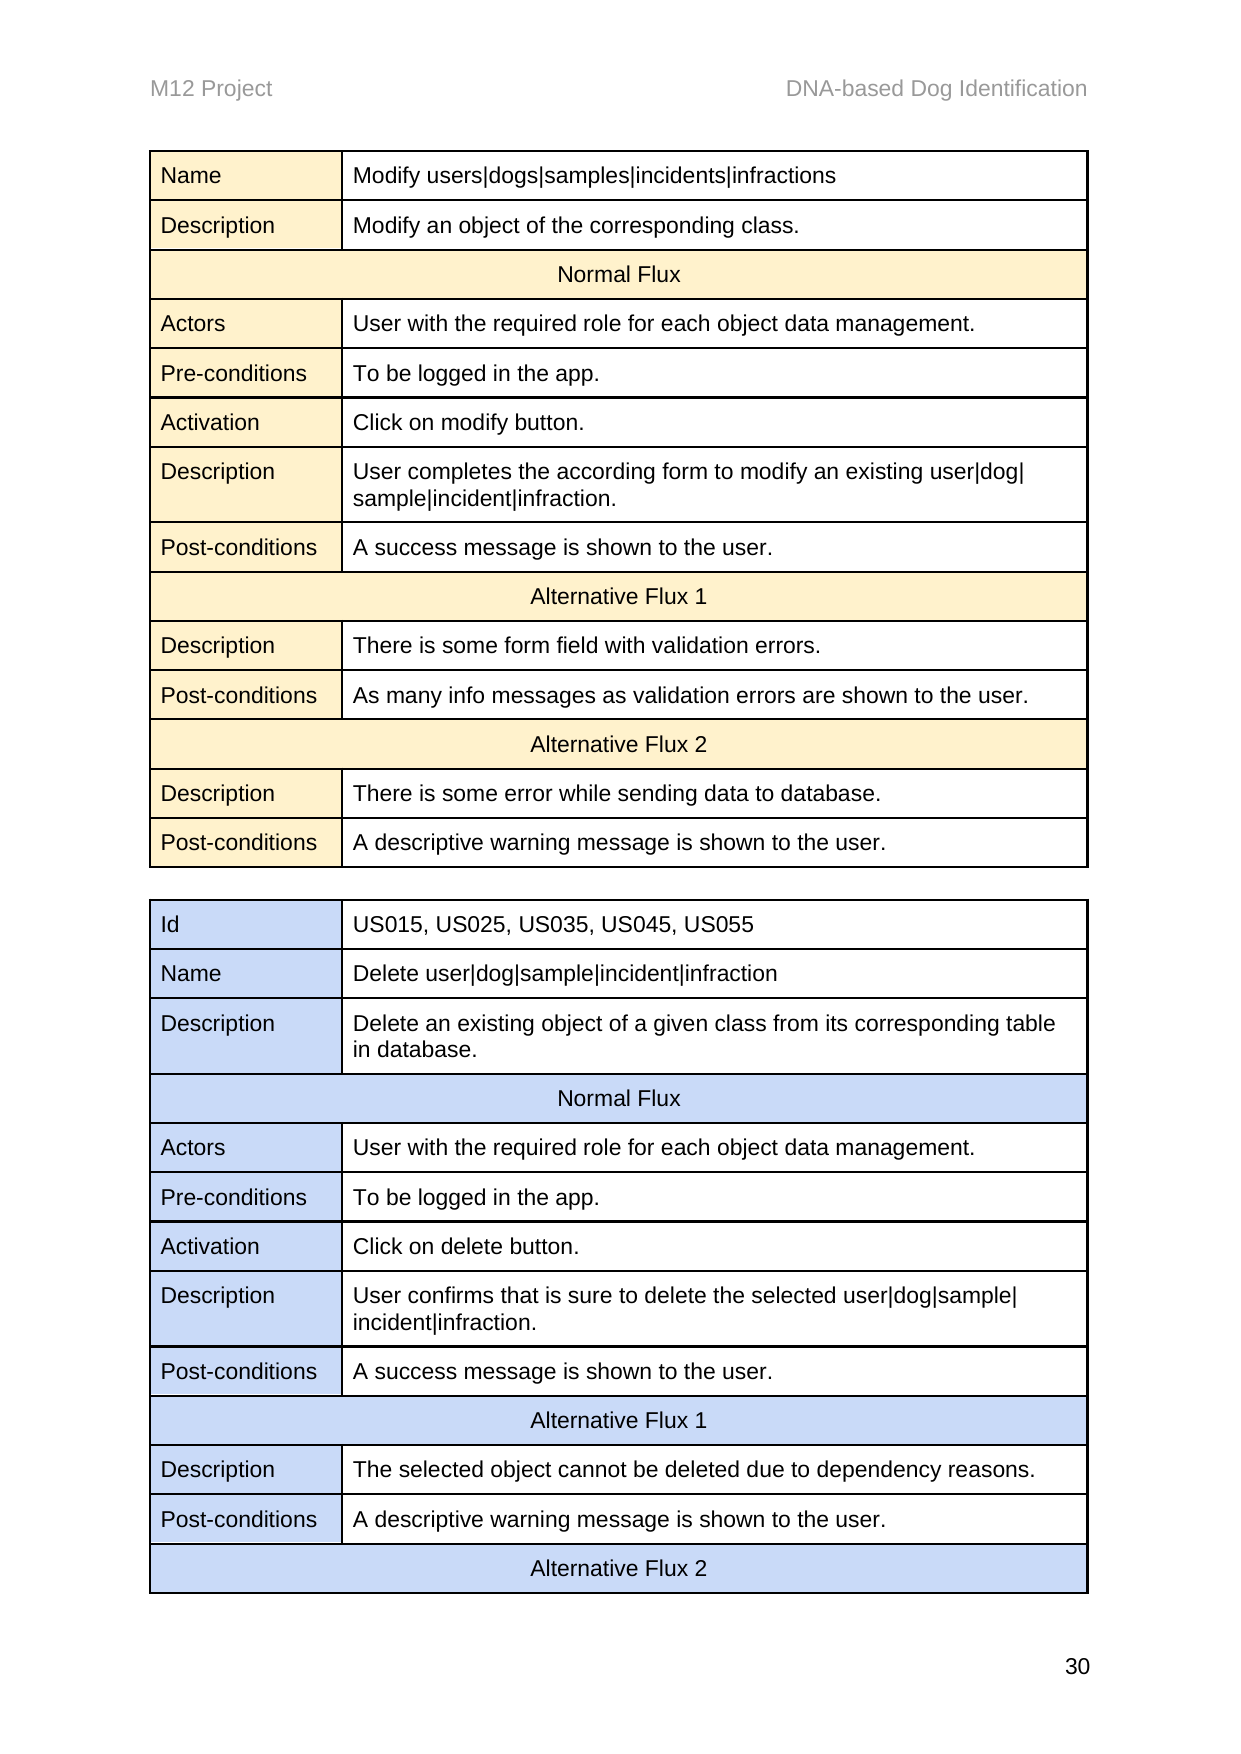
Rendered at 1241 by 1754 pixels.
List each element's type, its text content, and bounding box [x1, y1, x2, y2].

table_cell There is some error while sending data to database. [343, 770, 1086, 817]
table_cell Description [151, 1446, 341, 1493]
table_cell Name [151, 950, 341, 997]
table_cell Pre-conditions [151, 1173, 341, 1220]
table_cell Post-conditions [151, 1495, 341, 1542]
table_cell Normal Flux [151, 251, 1086, 298]
table_cell A success message is shown to the user. [343, 1348, 1086, 1394]
table_header US015, US025, US035, US045, US055 [343, 901, 1086, 948]
table_cell Alternative Flux 2 [151, 1545, 1086, 1592]
table_cell User with the required role for each object data management. [343, 1124, 1086, 1171]
table_cell Alternative Flux 1 [151, 573, 1086, 620]
table_cell Description [151, 201, 341, 248]
table_cell A success message is shown to the user. [343, 523, 1086, 571]
table_cell User with the required role for each object data management. [343, 300, 1086, 347]
table_cell Actors [151, 1124, 341, 1171]
table_cell User completes the according form to modify an existing user|dog|sample|incident|infraction. [343, 448, 1086, 521]
table_cell Click on modify button. [343, 399, 1086, 446]
table_cell Description [151, 1272, 341, 1345]
table_cell Modify users|dogs|samples|incidents|infractions [343, 152, 1086, 199]
table_cell A descriptive warning message is shown to the user. [343, 1495, 1086, 1542]
table_cell Description [151, 622, 341, 669]
table_cell Delete an existing object of a given class from its corresponding table in database. [343, 999, 1086, 1073]
table_cell Post-conditions [151, 1348, 341, 1394]
table_cell Activation [151, 1223, 341, 1270]
table_cell Description [151, 770, 341, 817]
table_cell Actors [151, 300, 341, 347]
table_cell Post-conditions [151, 523, 341, 571]
table_cell A descriptive warning message is shown to the user. [343, 819, 1086, 866]
table_cell The selected object cannot be deleted due to dependency reasons. [343, 1446, 1086, 1493]
table_cell Post-conditions [151, 819, 341, 866]
table_cell Description [151, 448, 341, 521]
table_cell Click on delete button. [343, 1223, 1086, 1270]
table_cell Modify an object of the corresponding class. [343, 201, 1086, 248]
table_cell There is some form field with validation errors. [343, 622, 1086, 669]
table_cell Alternative Flux 1 [151, 1397, 1086, 1444]
table_cell Description [151, 999, 341, 1073]
table_cell Name [151, 152, 341, 199]
table_cell Pre-conditions [151, 349, 341, 396]
table_header Id [151, 901, 341, 948]
table_cell Activation [151, 399, 341, 446]
table_cell As many info messages as validation errors are shown to the user. [343, 671, 1086, 718]
table_cell To be logged in the app. [343, 349, 1086, 396]
table_cell User confirms that is sure to delete the selected user|dog|sample|incident|infraction. [343, 1272, 1086, 1345]
table_cell To be logged in the app. [343, 1173, 1086, 1220]
table_cell Delete user|dog|sample|incident|infraction [343, 950, 1086, 997]
table_cell Post-conditions [151, 671, 341, 718]
table_cell Normal Flux [151, 1075, 1086, 1122]
table_cell Alternative Flux 2 [151, 720, 1086, 768]
